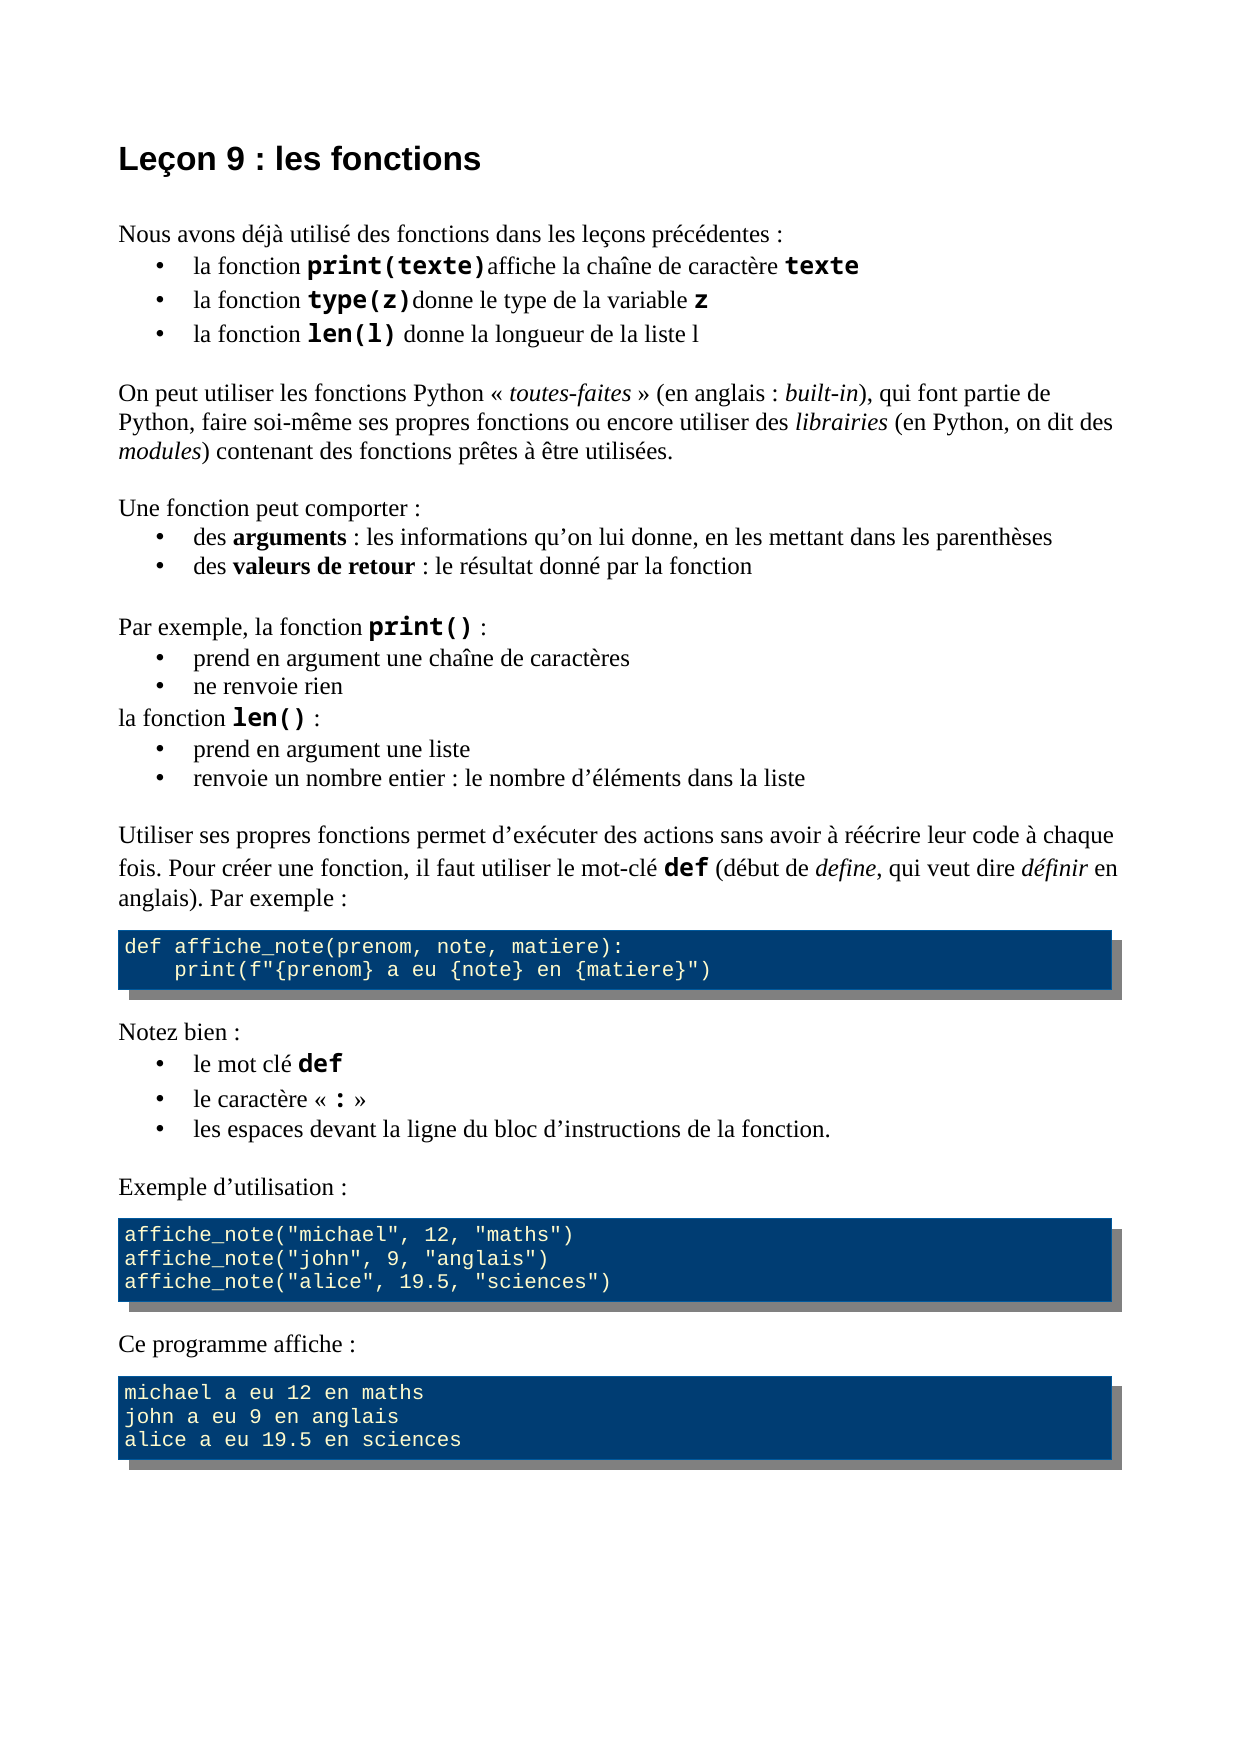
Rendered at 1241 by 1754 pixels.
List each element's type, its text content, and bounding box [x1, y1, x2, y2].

text affiche_note("michael", 12, "maths") [119, 1219, 1111, 1242]
subtitle Leçon 9 : les fonctions [118, 139, 1122, 178]
list les espaces devant la ligne du bloc d’instructions de la fonction. [156, 1114, 1122, 1143]
text Utiliser ses propres fonctions permet d’exécuter des actions sans avoir à réécrire leur code à chaque fois. Pour créer une fonction, il faut utiliser le mot-clé def (début de define, qui veut dire définir en anglais). Par exemple : [118, 820, 1122, 912]
list ne renvoie rien [156, 671, 1122, 700]
list des arguments : les informations qu’on lui donne, en les mettant dans les parenthèses [156, 522, 1122, 551]
list le mot clé def [156, 1046, 1122, 1080]
text print(f"{prenom} a eu {note} en {matiere}") [119, 953, 1111, 989]
text alice a eu 19.5 en sciences [119, 1423, 1111, 1459]
list la fonction len(l) donne la longueur de la liste l [156, 316, 1122, 350]
text Ce programme affiche : [118, 1329, 1122, 1358]
list la fonction type(z)donne le type de la variable z [156, 282, 1122, 316]
text Notez bien : [118, 1017, 1122, 1046]
list la fonction print(texte)affiche la chaîne de caractère texte [156, 248, 1122, 282]
text Nous avons déjà utilisé des fonctions dans les leçons précédentes : [118, 219, 1122, 248]
list le caractère « : » [156, 1080, 1122, 1114]
list renvoie un nombre entier : le nombre d’éléments dans la liste [156, 763, 1122, 792]
text Une fonction peut comporter : [118, 493, 1122, 522]
text Exemple d’utilisation : [118, 1172, 1122, 1201]
list prend en argument une liste [156, 734, 1122, 763]
list des valeurs de retour : le résultat donné par la fonction [156, 551, 1122, 580]
text affiche_note("john", 9, "anglais") [119, 1242, 1111, 1266]
text michael a eu 12 en maths [119, 1377, 1111, 1400]
text la fonction len() : [118, 700, 1122, 734]
text john a eu 9 en anglais [119, 1400, 1111, 1423]
text affiche_note("alice", 19.5, "sciences") [119, 1266, 1111, 1301]
text On peut utiliser les fonctions Python « toutes-faites » (en anglais : built-in), qui font partie de Python, faire soi-même ses propres fonctions ou encore utiliser des librairies (en Python, on dit des modules) contenant des fonctions prêtes à être utilisées. [118, 378, 1122, 465]
text def affiche_note(prenom, note, matiere): [119, 931, 1111, 953]
list prend en argument une chaîne de caractères [156, 643, 1122, 671]
text Par exemple, la fonction print() : [118, 608, 1122, 643]
